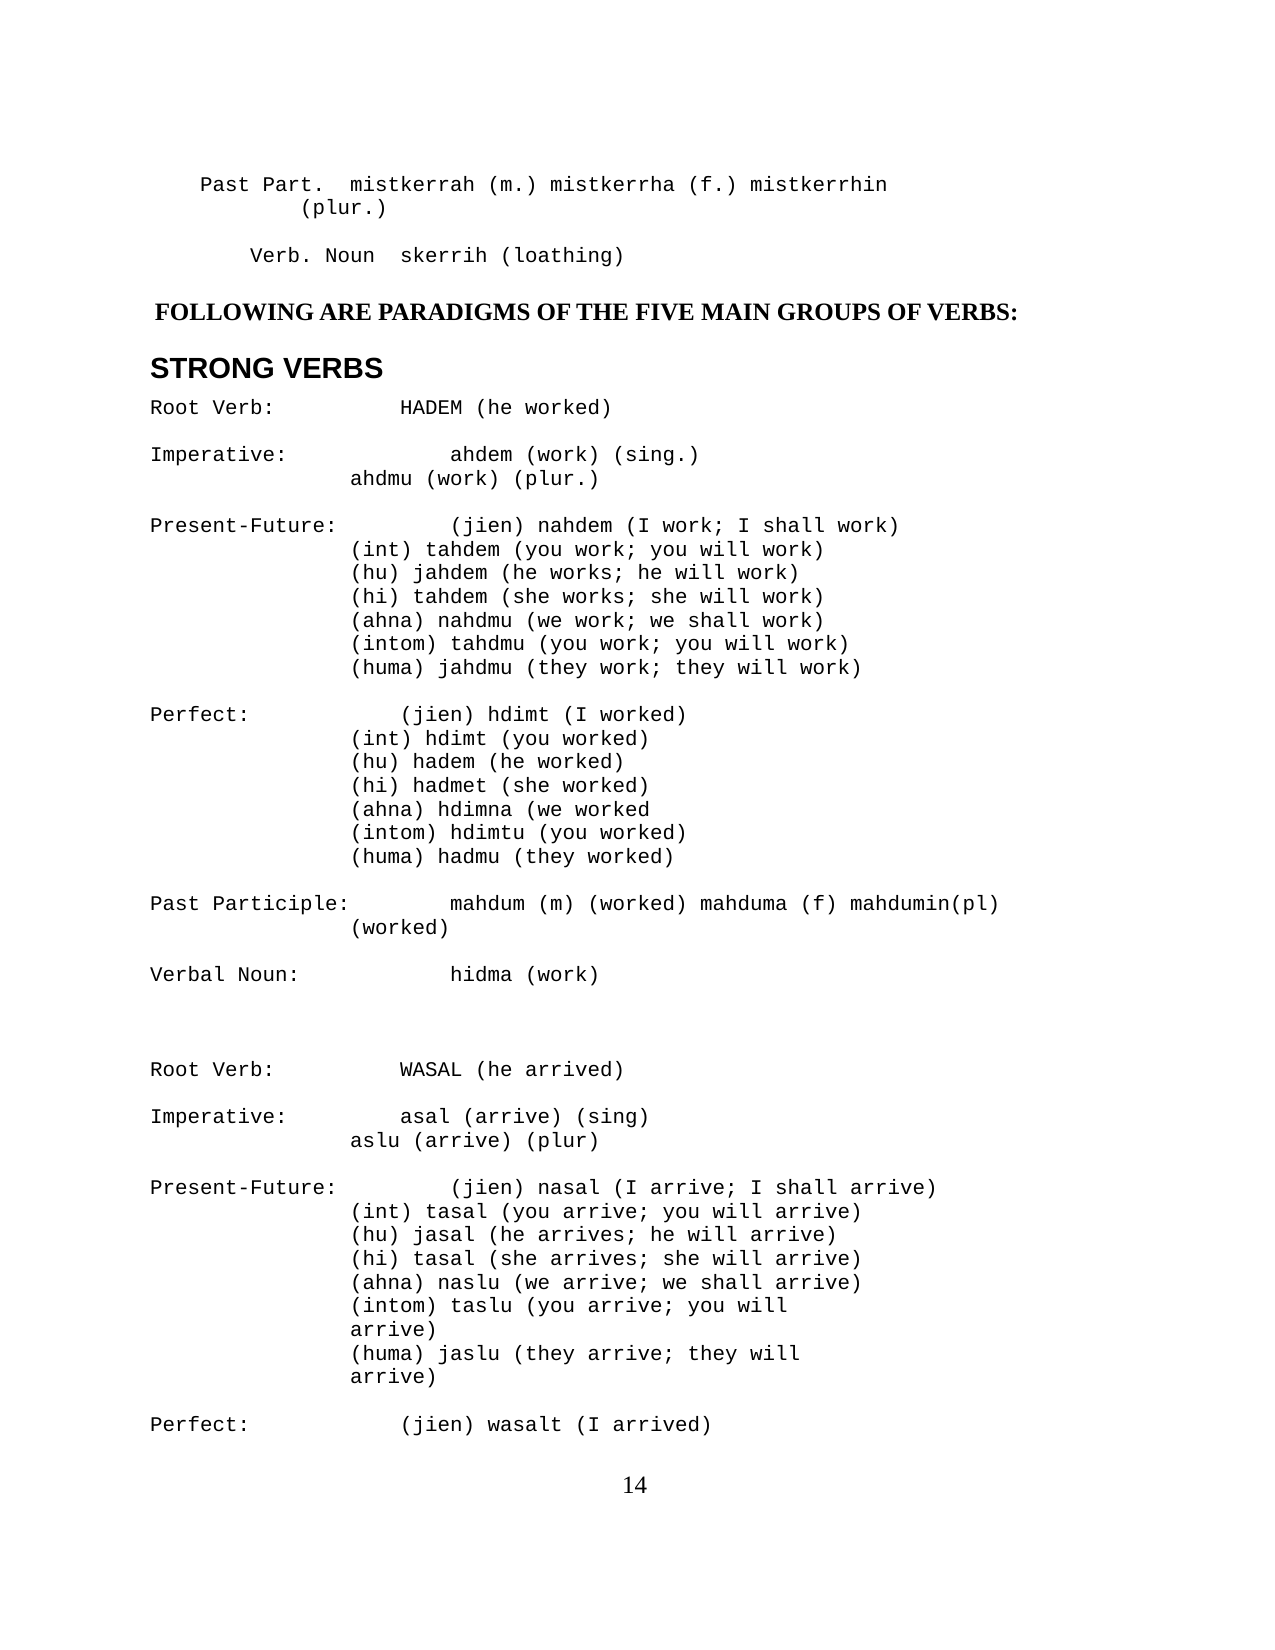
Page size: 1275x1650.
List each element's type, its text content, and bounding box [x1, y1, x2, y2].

text Verb. Noun skerrih (loathing) [150, 244, 1125, 268]
text Root Verb: HADEM (he worked) [150, 397, 1125, 420]
text (hu) jasal (he arrives; he will arrive) [150, 1224, 1125, 1248]
text (int) hdimt (you worked) [150, 728, 1125, 751]
text Perfect: (jien) wasalt (I arrived) [150, 1413, 1125, 1437]
text (hi) hadmet (she worked) [150, 775, 1125, 799]
text (hi) tasal (she arrives; she will arrive) [150, 1248, 1125, 1272]
text ahdmu (work) (plur.) [150, 468, 1125, 491]
text (int) tahdem (you work; you will work) [150, 539, 1125, 562]
text (huma) jahdmu (they work; they will work) [150, 657, 1125, 681]
text Past Part. mistkerrah (m.) mistkerrha (f.) mistkerrhin [150, 174, 1125, 197]
text (hu) hadem (he worked) [150, 751, 1125, 775]
text (intom) taslu (you arrive; you will [150, 1295, 1125, 1319]
text (hi) tahdem (she works; she will work) [150, 586, 1125, 609]
text (huma) hadmu (they worked) [150, 846, 1125, 870]
text (hu) jahdem (he works; he will work) [150, 562, 1125, 586]
text (intom) hdimtu (you worked) [150, 822, 1125, 846]
text Imperative: asal (arrive) (sing) [150, 1106, 1125, 1130]
text (plur.) [150, 197, 1125, 221]
subtitle STRONG VERBS [150, 351, 1125, 384]
text (ahna) naslu (we arrive; we shall arrive) [150, 1272, 1125, 1295]
text (huma) jaslu (they arrive; they will [150, 1343, 1125, 1366]
text (ahna) nahdmu (we work; we shall work) [150, 609, 1125, 633]
text (intom) tahdmu (you work; you will work) [150, 633, 1125, 657]
text (ahna) hdimna (we worked [150, 799, 1125, 822]
text Past Participle: mahdum (m) (worked) mahduma (f) mahdumin(pl) [150, 893, 1125, 917]
text Imperative: ahdem (work) (sing.) [150, 444, 1125, 468]
text arrive) [150, 1319, 1125, 1343]
text Root Verb: WASAL (he arrived) [150, 1059, 1125, 1082]
text aslu (arrive) (plur) [150, 1130, 1125, 1153]
text Present-Future: (jien) nahdem (I work; I shall work) [150, 515, 1125, 539]
text Verbal Noun: hidma (work) [150, 964, 1125, 988]
text (int) tasal (you arrive; you will arrive) [150, 1201, 1125, 1224]
text Perfect: (jien) hdimt (I worked) [150, 704, 1125, 728]
text arrive) [150, 1366, 1125, 1390]
text FOLLOWING ARE PARADIGMS OF THE FIVE MAIN GROUPS OF VERBS: [154, 268, 1121, 326]
text Present-Future: (jien) nasal (I arrive; I shall arrive) [150, 1177, 1125, 1201]
text (worked) [150, 917, 1125, 941]
